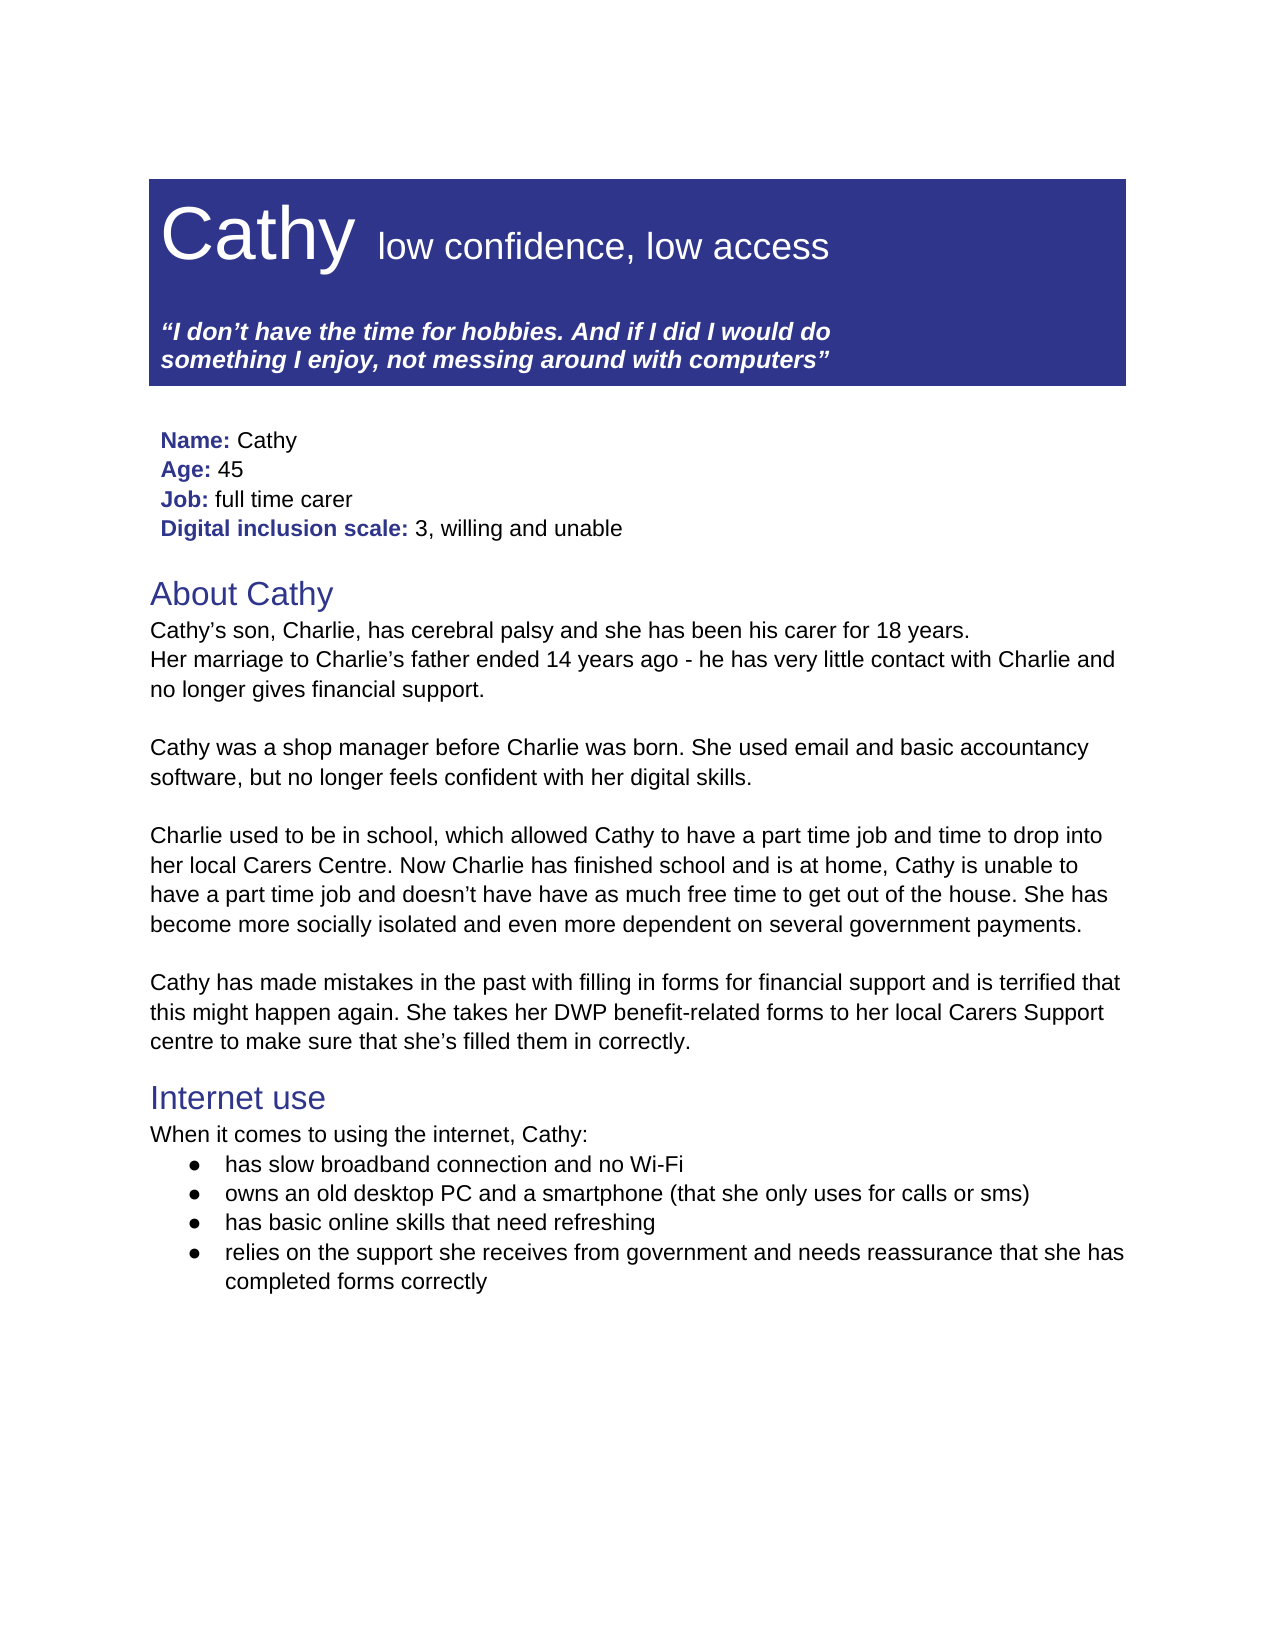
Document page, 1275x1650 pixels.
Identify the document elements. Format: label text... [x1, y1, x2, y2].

list has slow broadband connection and no Wi-Fi [187, 1151, 1125, 1177]
table_header [946, 181, 1124, 384]
list has basic online skills that need refreshing [187, 1210, 1125, 1236]
table_header Name: Cathy Age: 45 Job: full time carer Digital inclusion scale: 3, willing and unable [151, 417, 711, 552]
text Charlie used to be in school, which allowed Cathy to have a part time job and time to drop into her local Carers Centre. Now Charlie has finished school and is at home, Cathy is unable to have a part time job and doesn’t have have as much free time to get out of the house. She has become more socially isolated and even more dependent on several government payments. [150, 823, 1125, 937]
text Cathy has made mistakes in the past with filling in forms for financial support and is terrified that this might happen again. She takes her DWP benefit-related forms to her local Carers Support centre to make sure that she’s filled them in correctly. [150, 970, 1125, 1054]
text When it comes to using the internet, Cathy: [150, 1122, 1125, 1147]
text Cathy was a shop manager before Charlie was born. She used email and basic accountancy software, but no longer feels confident with her digital skills. [150, 735, 1125, 790]
subtitle Internet use [150, 1079, 1125, 1116]
list owns an old desktop PC and a smartphone (that she only uses for calls or sms) [187, 1181, 1125, 1206]
text Her marriage to Charlie’s father ended 14 years ago - he has very little contact with Charlie and no longer gives financial support. [150, 647, 1125, 702]
table_header Cathy low confidence, low access “I don’t have the time for hobbies. And if I did I would do something I enjoy, not messing around with computers” [151, 181, 944, 384]
list relies on the support she receives from government and needs reassurance that she has completed forms correctly [187, 1239, 1125, 1294]
text Cathy’s son, Charlie, has cerebral palsy and she has been his carer for 18 years. [150, 618, 1125, 643]
table_header [714, 417, 1124, 552]
subtitle About Cathy [150, 575, 1125, 612]
